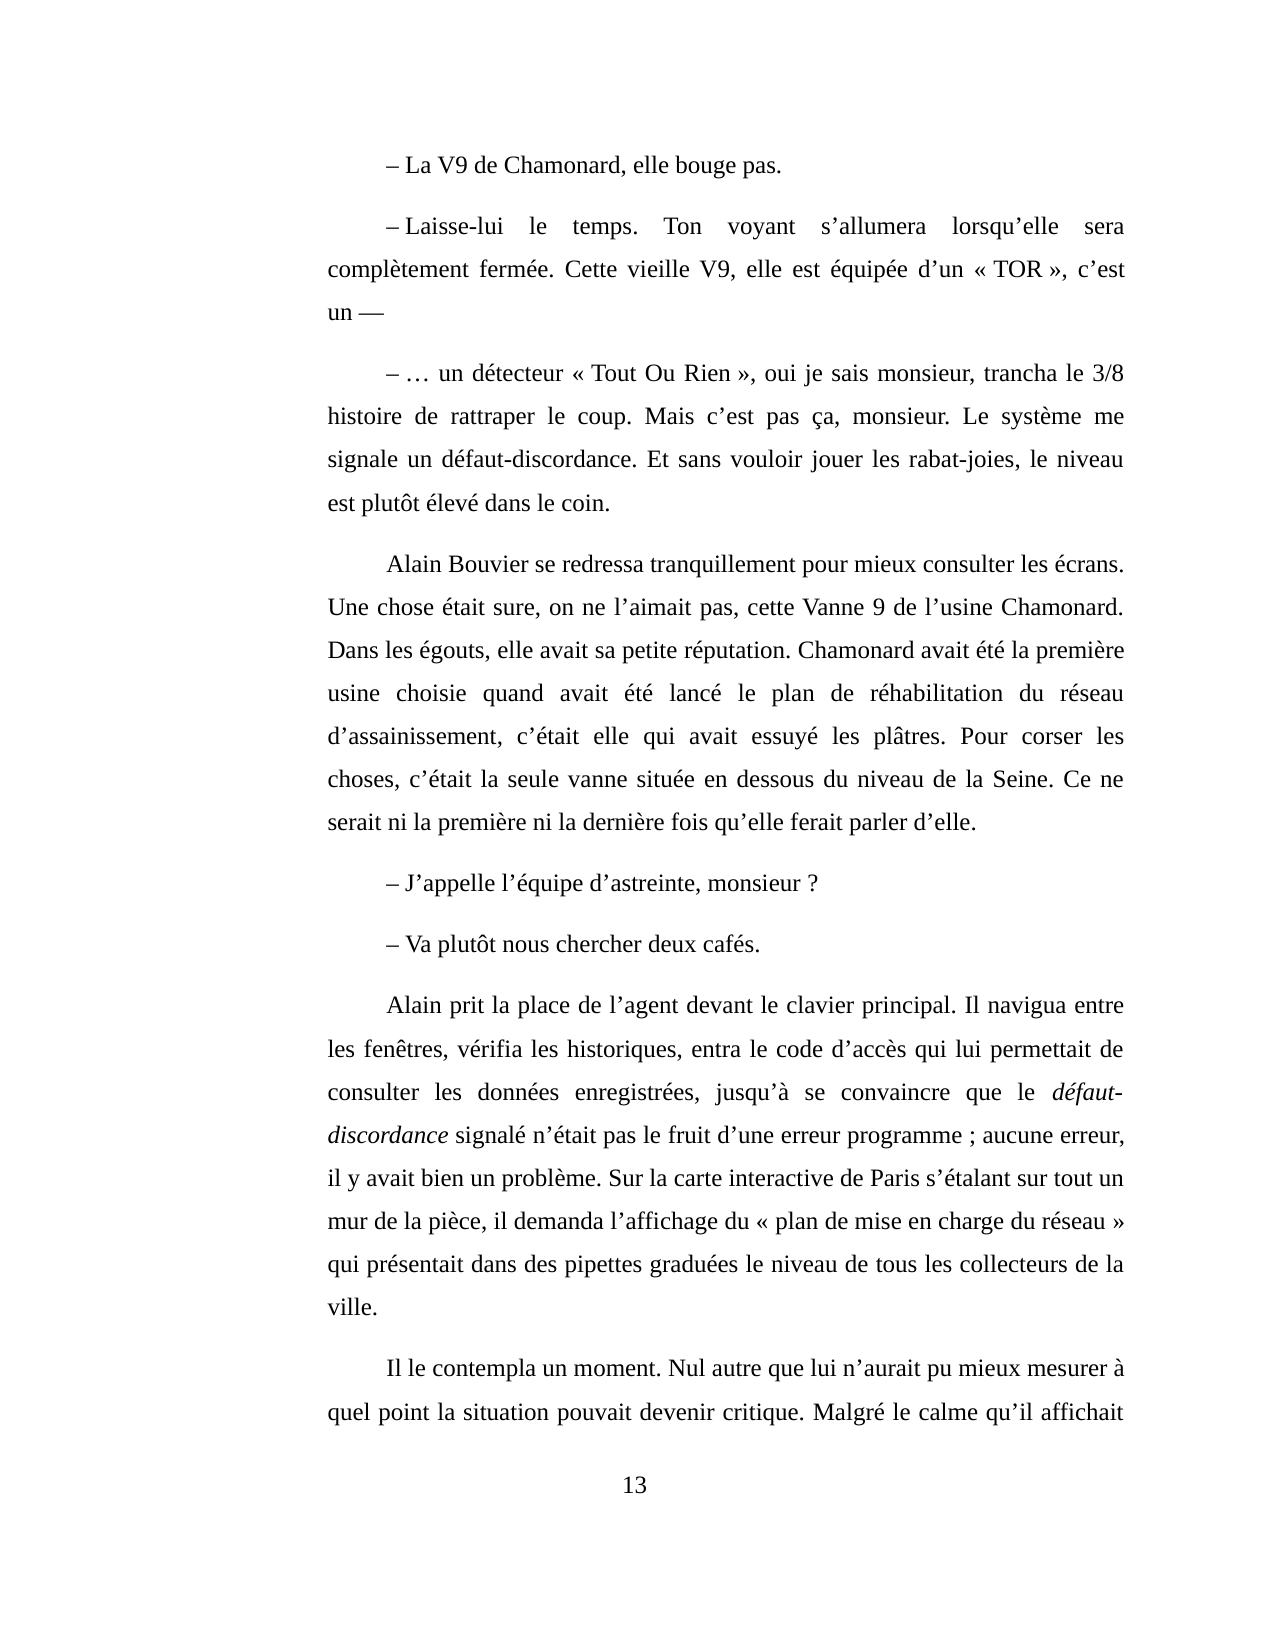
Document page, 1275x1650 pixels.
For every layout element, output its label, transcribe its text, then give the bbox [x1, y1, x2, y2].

text – Laisse-lui le temps. Ton voyant s’allumera lorsqu’elle sera complètement fermée. Cette vieille V9, elle est équipée d’un « TOR », c’est un — [327, 211, 1125, 326]
text – La V9 de Chamonard, elle bouge pas. [327, 150, 1125, 179]
text Il le contempla un moment. Nul autre que lui n’aurait pu mieux mesurer à quel point la situation pouvait devenir critique. Malgré le calme qu’il affichait [327, 1353, 1125, 1425]
text – … un détecteur « Tout Ou Rien », oui je sais monsieur, trancha le 3/8 histoire de rattraper le coup. Mais c’est pas ça, monsieur. Le système me signale un défaut-discordance. Et sans vouloir jouer les rabat-joies, le niveau est plutôt élevé dans le coin. [327, 358, 1125, 516]
text Alain Bouvier se redressa tranquillement pour mieux consulter les écrans. Une chose était sure, on ne l’aimait pas, cette Vanne 9 de l’usine Chamonard. Dans les égouts, elle avait sa petite réputation. Chamonard avait été la première usine choisie quand avait été lancé le plan de réhabilitation du réseau d’assainissement, c’était elle qui avait essuyé les plâtres. Pour corser les choses, c’était la seule vanne située en dessous du niveau de la Seine. Ce ne serait ni la première ni la dernière fois qu’elle ferait parler d’elle. [327, 549, 1125, 836]
text – Va plutôt nous chercher deux cafés. [327, 929, 1125, 958]
text – J’appelle l’équipe d’astreinte, monsieur ? [327, 868, 1125, 897]
text Alain prit la place de l’agent devant le clavier principal. Il navigua entre les fenêtres, vérifia les historiques, entra le code d’accès qui lui permettait de consulter les données enregistrées, jusqu’à se convaincre que le défaut-discordance signalé n’était pas le fruit d’une erreur programme ; aucune erreur, il y avait bien un problème. Sur la carte interactive de Paris s’étalant sur tout un mur de la pièce, il demanda l’affichage du « plan de mise en charge du réseau » qui présentait dans des pipettes graduées le niveau de tous les collecteurs de la ville. [327, 991, 1125, 1321]
